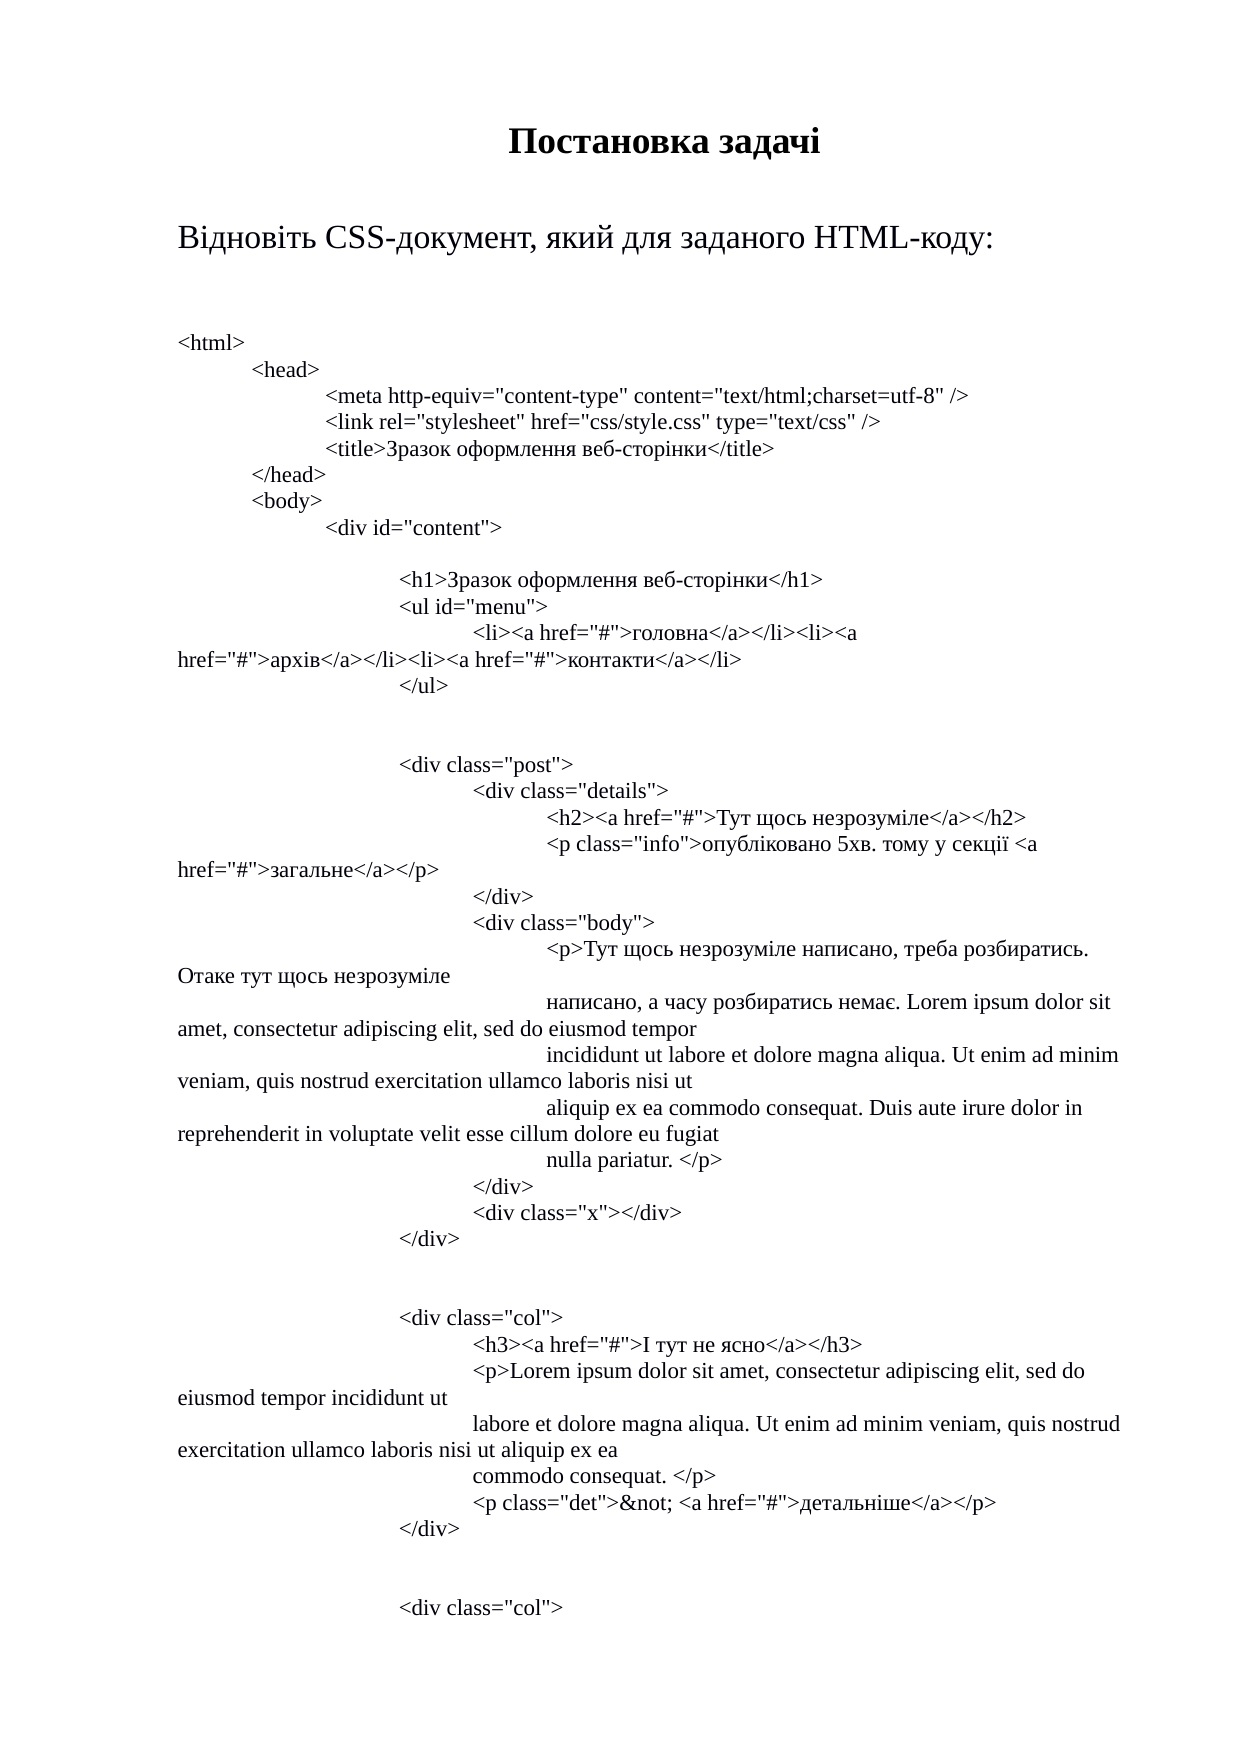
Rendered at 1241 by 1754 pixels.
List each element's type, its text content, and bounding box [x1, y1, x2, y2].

text <p>Тут щось незрозуміле написано, треба розбиратись. Отаке тут щось незрозуміле [177, 936, 1152, 988]
text commodo consequat. </p> [177, 1463, 1152, 1489]
text <h1>Зразок оформлення веб-сторінки</h1> [177, 567, 1152, 593]
text </div> [177, 883, 1152, 909]
text <ul id="menu"> [177, 593, 1152, 619]
text labore et dolore magna aliqua. Ut enim ad minim veniam, quis nostrud exercitation ullamco laboris nisi ut aliquip ex ea [177, 1410, 1152, 1463]
text incididunt ut labore et dolore magna aliqua. Ut enim ad minim veniam, quis nostrud exercitation ullamco laboris nisi ut [177, 1041, 1152, 1094]
text aliquip ex ea commodo consequat. Duis aute irure dolor in reprehenderit in voluptate velit esse cillum dolore eu fugiat [177, 1094, 1152, 1146]
text nulla pariatur. </p> [177, 1146, 1152, 1173]
text </div> [177, 1173, 1152, 1199]
text <h2><a href="#">Тут щось незрозуміле</a></h2> [177, 804, 1152, 830]
text <div class="details"> [177, 777, 1152, 804]
text написано, а часу розбиратись немає. Lorem ipsum dolor sit amet, consectetur adipiscing elit, sed do eiusmod tempor [177, 988, 1152, 1041]
text <div class="col"> [177, 1594, 1152, 1621]
text <p class="info">опубліковано 5хв. тому у секції <a href="#">загальне</a></p> [177, 830, 1152, 883]
text <head> [177, 356, 1152, 382]
text <title>Зразок оформлення веб-сторінки</title> [177, 435, 1152, 461]
text <body> [177, 487, 1152, 514]
text <div class="x"></div> [177, 1199, 1152, 1225]
text </div> [177, 1225, 1152, 1252]
text Постановка задачі [177, 118, 1152, 161]
text <div class="col"> [177, 1304, 1152, 1331]
text <div class="body"> [177, 909, 1152, 936]
text Відновіть CSS-документ, який для заданого HTML-коду: [177, 189, 1152, 256]
text <h3><a href="#">І тут не ясно</a></h3> [177, 1331, 1152, 1357]
text </head> [177, 461, 1152, 487]
text <div class="post"> [177, 751, 1152, 777]
text <li><a href="#">головна</a></li><li><a href="#">архів</a></li><li><a href="#">контакти</a></li> [177, 619, 1152, 672]
text <link rel="stylesheet" href="css/style.css" type="text/css" /> [177, 408, 1152, 435]
text <div id="content"> [177, 514, 1152, 540]
text <html> [177, 329, 1152, 356]
text <p>Lorem ipsum dolor sit amet, consectetur adipiscing elit, sed do eiusmod tempor incididunt ut [177, 1357, 1152, 1410]
text <p class="det">&not; <a href="#">детальніше</a></p> [177, 1489, 1152, 1515]
text </ul> [177, 672, 1152, 698]
text </div> [177, 1515, 1152, 1542]
text <meta http-equiv="content-type" content="text/html;charset=utf-8" /> [177, 382, 1152, 408]
